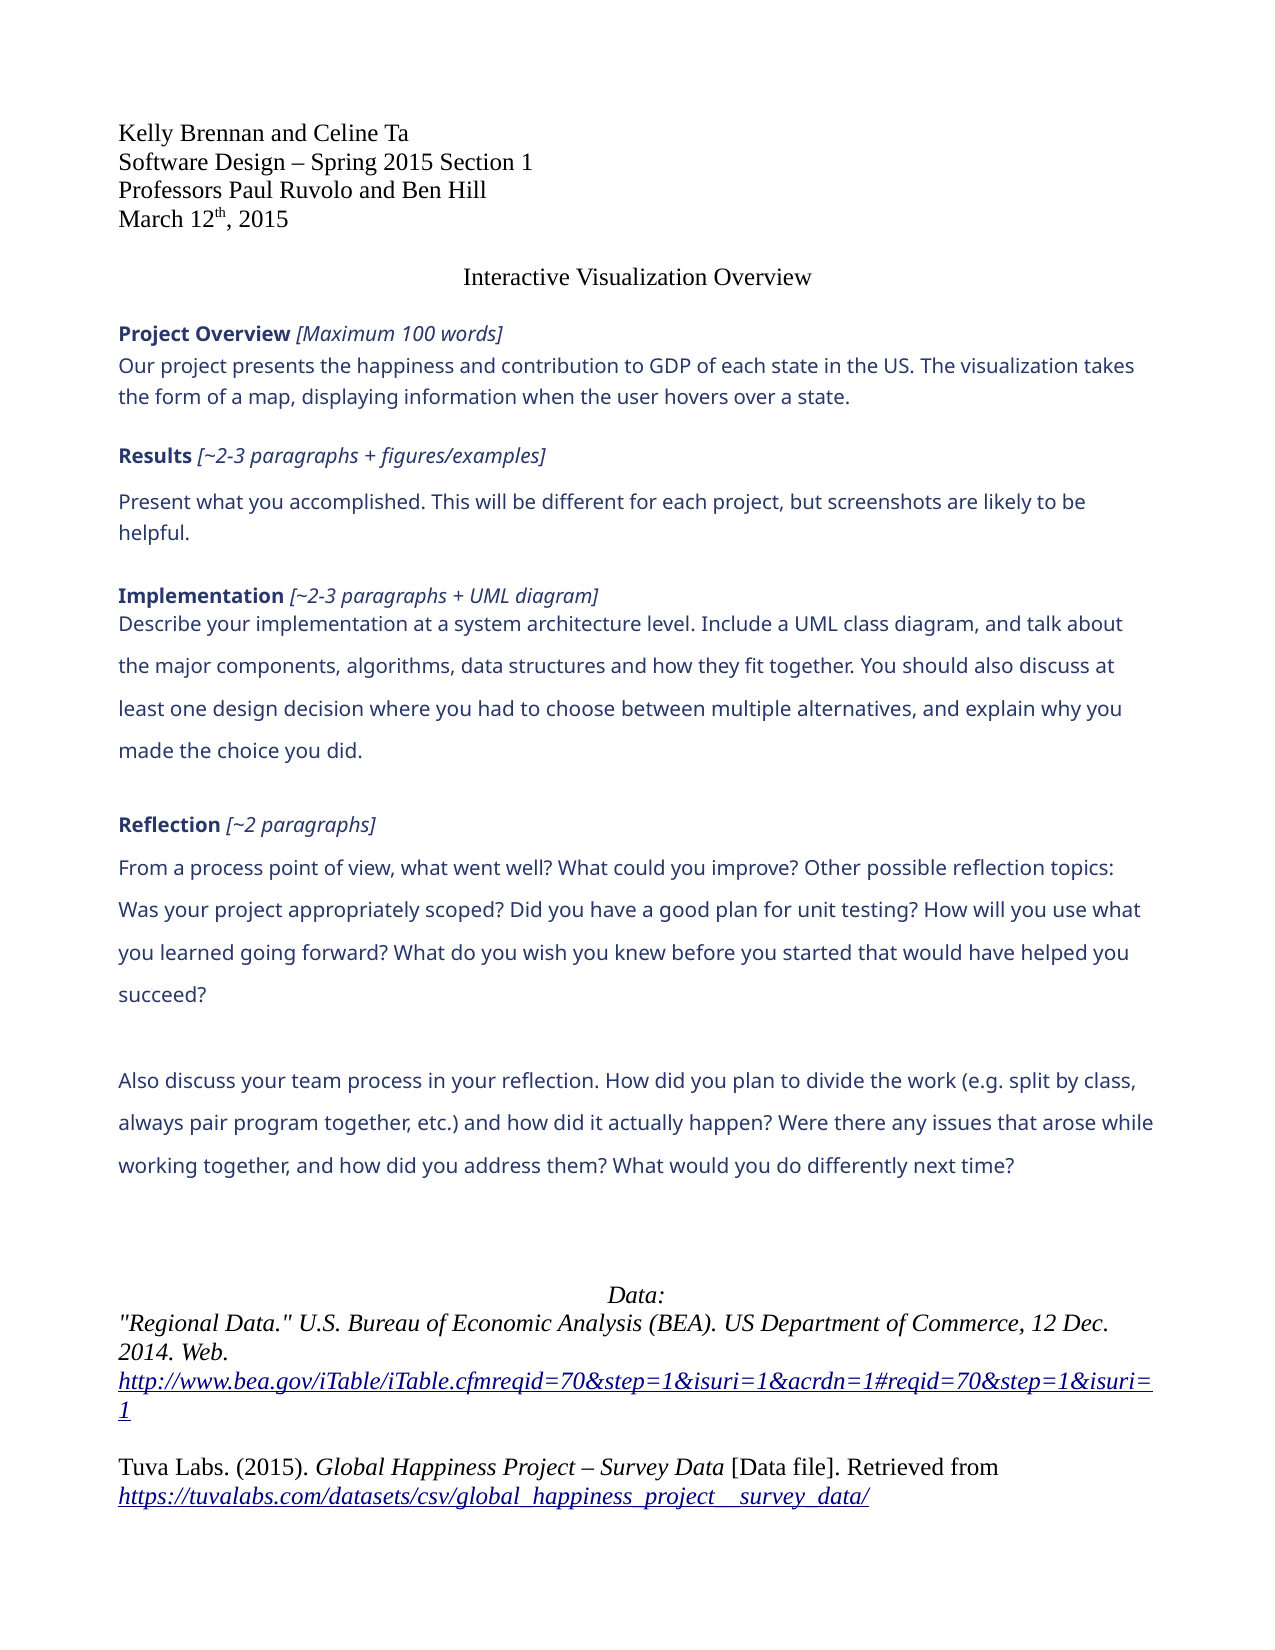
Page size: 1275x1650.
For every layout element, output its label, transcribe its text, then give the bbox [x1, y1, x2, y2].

text Kelly Brennan and Celine Ta [118, 118, 1157, 147]
text March 12th, 2015 [118, 204, 1157, 233]
text From a process point of view, what went well? What could you improve? Other possible reflection topics: Was your project appropriately scoped? Did you have a good plan for unit testing? How will you use what you learned going forward? What do you wish you knew before you started that would have helped you succeed? [118, 853, 1157, 1009]
text Tuva Labs. (2015). Global Happiness Project – Survey Data [Data file]. Retrieved from https://tuvalabs.com/datasets/csv/global_happiness_project__survey_data/ [118, 1452, 1157, 1510]
text Data: [118, 1280, 1157, 1308]
text Project Overview [Maximum 100 words] [118, 319, 1157, 348]
text Describe your implementation at a system architecture level. Include a UML class diagram, and talk about the major components, algorithms, data structures and how they fit together. You should also discuss at least one design decision where you had to choose between multiple alternatives, and explain why you made the choice you did. [118, 609, 1157, 765]
text Professors Paul Ruvolo and Ben Hill [118, 176, 1157, 204]
text Also discuss your team process in your reflection. How did you plan to divide the work (e.g. split by class, always pair program together, etc.) and how did it actually happen? Were there any issues that arose while working together, and how did you address them? What would you do differently next time? [118, 1066, 1157, 1179]
text Software Design – Spring 2015 Section 1 [118, 147, 1157, 176]
text Our project presents the happiness and contribution to GDP of each state in the US. The visualization takes the form of a map, displaying information when the user hovers over a state. [118, 348, 1157, 410]
text Interactive Visualization Overview [118, 262, 1157, 291]
text Reflection [~2 paragraphs] [118, 810, 1157, 838]
text Present what you accomplished. This will be different for each project, but screenshots are likely to be helpful. [118, 484, 1157, 547]
text Results [~2-3 paragraphs + figures/examples] [118, 442, 1157, 470]
text Implementation [~2-3 paragraphs + UML diagram] [118, 578, 1157, 609]
text "Regional Data." U.S. Bureau of Economic Analysis (BEA). US Department of Commerce, 12 Dec. 2014. Web. http://www.bea.gov/iTable/iTable.cfmreqid=70&step=1&isuri=1&acrdn=1#reqid=70&step=1&isuri=1 [118, 1308, 1157, 1423]
